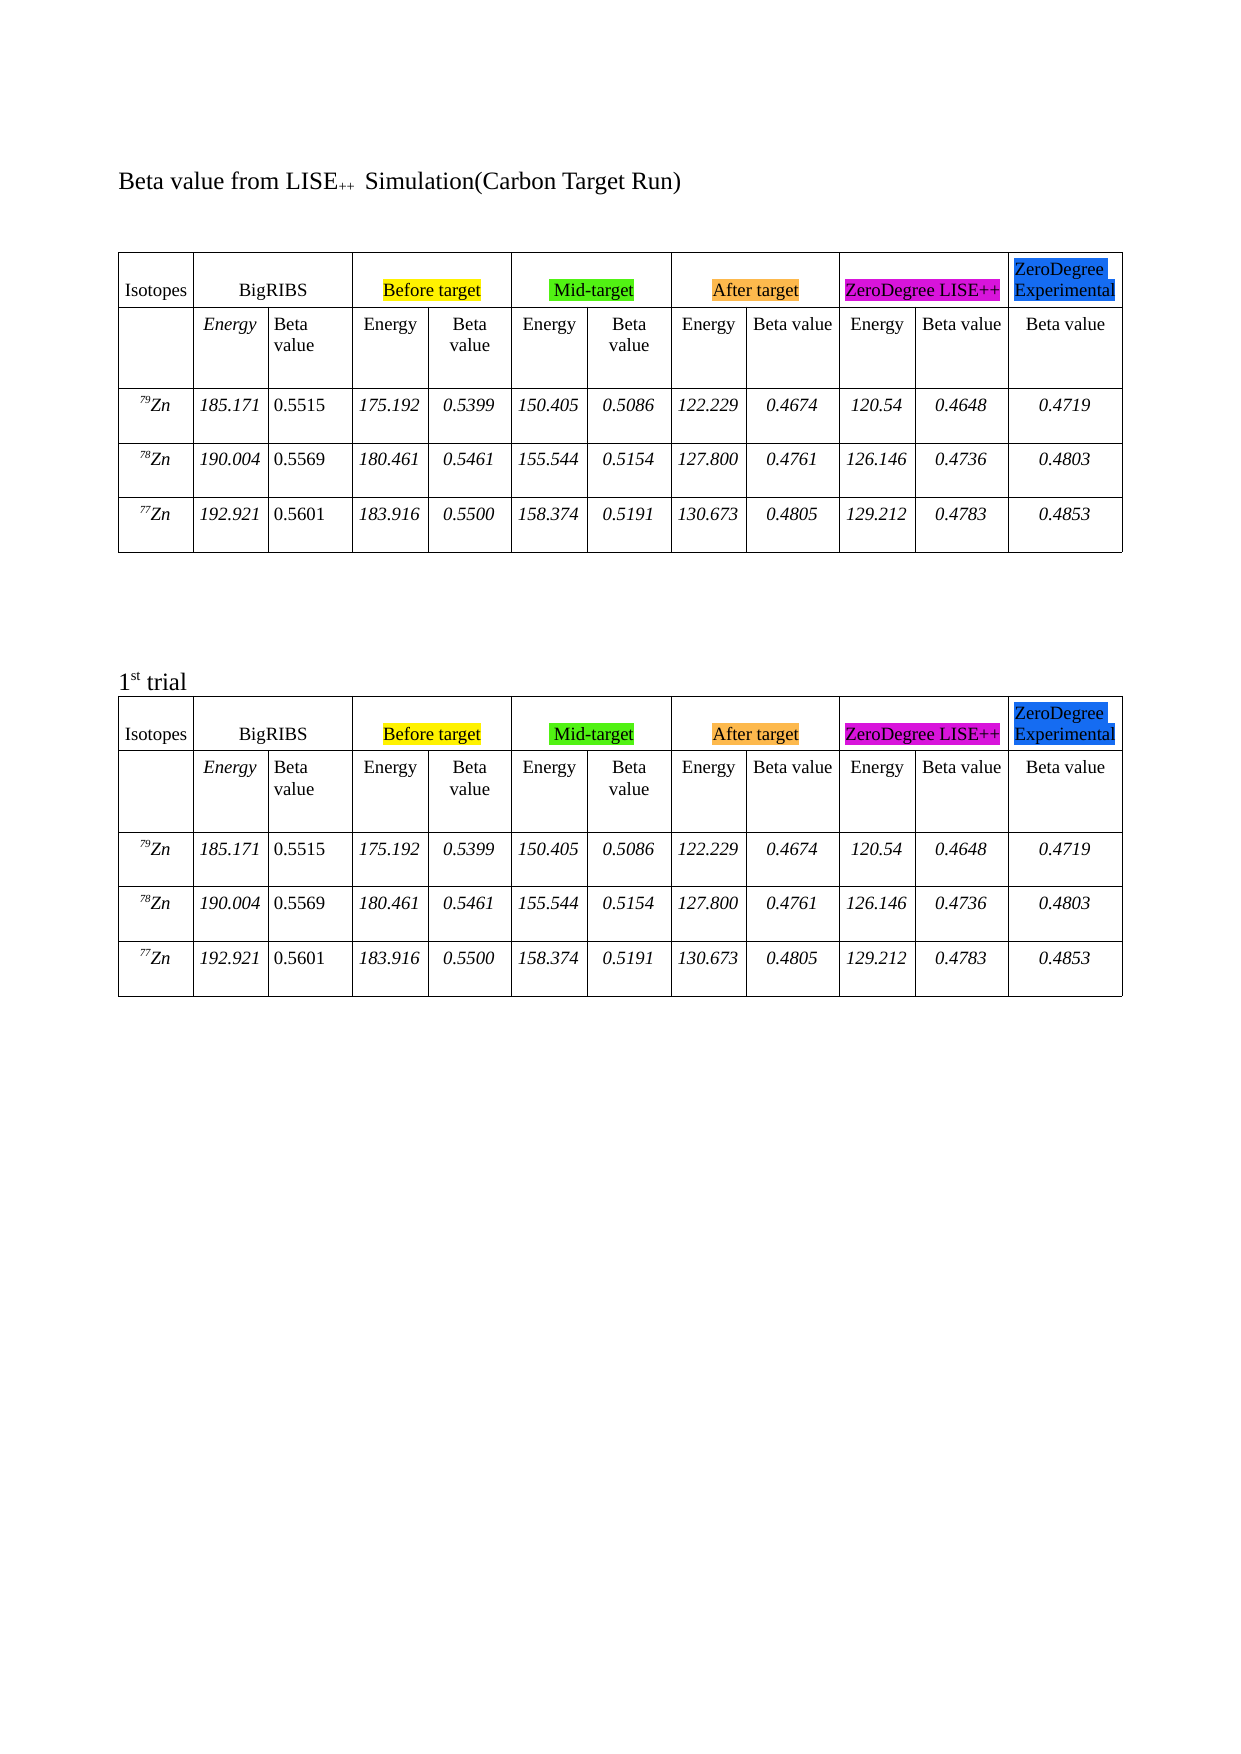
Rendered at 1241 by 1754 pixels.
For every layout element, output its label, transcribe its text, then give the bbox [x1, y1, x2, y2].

table_header ZeroDegree LISE++ [840, 253, 1008, 307]
table_header ZeroDegree Experimental [1009, 253, 1122, 307]
table_cell 0.5569 [269, 887, 352, 941]
table_cell Beta value [588, 751, 671, 832]
table_cell 0.5461 [429, 887, 511, 941]
table_cell 0.4719 [1009, 389, 1122, 442]
table_cell Energy [672, 751, 746, 832]
table_header Mid-target [512, 697, 671, 750]
table_cell 0.4783 [916, 498, 1008, 552]
table_cell 185.171 [194, 833, 268, 886]
table_cell 155.544 [512, 444, 587, 497]
table_cell Energy [512, 751, 587, 832]
table_cell 0.5399 [429, 833, 511, 886]
table_cell Beta value [269, 308, 352, 388]
table_cell 158.374 [512, 498, 587, 552]
table_cell 0.4853 [1009, 498, 1122, 552]
table_cell Energy [353, 308, 428, 388]
table_cell 0.4761 [747, 887, 839, 941]
table_cell Energy [840, 308, 915, 388]
table_cell 0.4736 [916, 887, 1008, 941]
table_cell 0.4648 [916, 833, 1008, 886]
text Beta value from LISE++ Simulation(Carbon Target Run) [118, 166, 1122, 194]
table_cell 0.4805 [747, 942, 839, 996]
table_cell 0.5399 [429, 389, 511, 442]
table_cell 175.192 [353, 389, 428, 442]
table_cell 79Zn [119, 833, 193, 886]
table_header Isotopes [119, 253, 193, 307]
table_cell Energy [512, 308, 587, 388]
table_header ZeroDegree Experimental [1009, 697, 1122, 750]
table_cell Beta value [429, 308, 511, 388]
table_cell Beta value [916, 751, 1008, 832]
table_cell 0.5515 [269, 389, 352, 442]
table_cell 0.4719 [1009, 833, 1122, 886]
table_cell 129.212 [840, 498, 915, 552]
table_cell 0.5569 [269, 444, 352, 497]
table_cell 150.405 [512, 833, 587, 886]
table_cell 77Zn [119, 942, 193, 996]
table_cell 0.4736 [916, 444, 1008, 497]
table_cell 183.916 [353, 942, 428, 996]
table_cell 0.4674 [747, 833, 839, 886]
table_cell 190.004 [194, 887, 268, 941]
table_cell 120.54 [840, 833, 915, 886]
table_cell 126.146 [840, 444, 915, 497]
table_cell 0.4805 [747, 498, 839, 552]
table_cell 0.5461 [429, 444, 511, 497]
table_cell 0.5191 [588, 942, 671, 996]
table_cell 158.374 [512, 942, 587, 996]
table_cell [119, 308, 193, 388]
table_cell 185.171 [194, 389, 268, 442]
table_cell 0.4648 [916, 389, 1008, 442]
table_cell 130.673 [672, 942, 746, 996]
table_cell 183.916 [353, 498, 428, 552]
table_cell 78Zn [119, 887, 193, 941]
table_cell 180.461 [353, 887, 428, 941]
table_cell Beta value [1009, 751, 1122, 832]
table_cell Energy [353, 751, 428, 832]
table_cell 126.146 [840, 887, 915, 941]
table_cell 0.5154 [588, 887, 671, 941]
table_cell Energy [194, 308, 268, 388]
table_cell 0.5601 [269, 498, 352, 552]
table_cell 0.4761 [747, 444, 839, 497]
table_cell 0.4803 [1009, 444, 1122, 497]
table_header BigRIBS [194, 697, 352, 750]
table_cell Beta value [747, 751, 839, 832]
table_cell 192.921 [194, 498, 268, 552]
table_header BigRIBS [194, 253, 352, 307]
table_cell 79Zn [119, 389, 193, 442]
table_cell Beta value [588, 308, 671, 388]
table_header Before target [353, 697, 511, 750]
table_cell 127.800 [672, 887, 746, 941]
table_header Isotopes [119, 697, 193, 750]
table_cell 190.004 [194, 444, 268, 497]
table_cell 175.192 [353, 833, 428, 886]
table_cell 77Zn [119, 498, 193, 552]
table_cell 0.4674 [747, 389, 839, 442]
table_cell 0.4803 [1009, 887, 1122, 941]
table_cell 0.5154 [588, 444, 671, 497]
table_cell 0.5086 [588, 833, 671, 886]
table_cell Beta value [269, 751, 352, 832]
table_cell 127.800 [672, 444, 746, 497]
table_header Before target [353, 253, 511, 307]
table_cell 180.461 [353, 444, 428, 497]
table_cell 0.5500 [429, 498, 511, 552]
table_cell Beta value [429, 751, 511, 832]
table_cell 0.5191 [588, 498, 671, 552]
table_cell Beta value [1009, 308, 1122, 388]
table_cell Beta value [747, 308, 839, 388]
table_cell 155.544 [512, 887, 587, 941]
table_cell Energy [672, 308, 746, 388]
table_cell 122.229 [672, 389, 746, 442]
table_cell Energy [194, 751, 268, 832]
table_cell 0.5515 [269, 833, 352, 886]
table_header After target [672, 697, 839, 750]
table_cell Beta value [916, 308, 1008, 388]
table_cell 0.5601 [269, 942, 352, 996]
table_cell 130.673 [672, 498, 746, 552]
table_cell [119, 751, 193, 832]
table_header Mid-target [512, 253, 671, 307]
table_cell 192.921 [194, 942, 268, 996]
table_cell 0.4853 [1009, 942, 1122, 996]
table_cell 122.229 [672, 833, 746, 886]
table_header After target [672, 253, 839, 307]
table_header ZeroDegree LISE++ [840, 697, 1008, 750]
table_cell 150.405 [512, 389, 587, 442]
table_cell 0.5500 [429, 942, 511, 996]
table_cell 129.212 [840, 942, 915, 996]
table_cell Energy [840, 751, 915, 832]
table_cell 120.54 [840, 389, 915, 442]
text 1st trial [118, 667, 1122, 696]
table_cell 0.4783 [916, 942, 1008, 996]
table_cell 78Zn [119, 444, 193, 497]
table_cell 0.5086 [588, 389, 671, 442]
